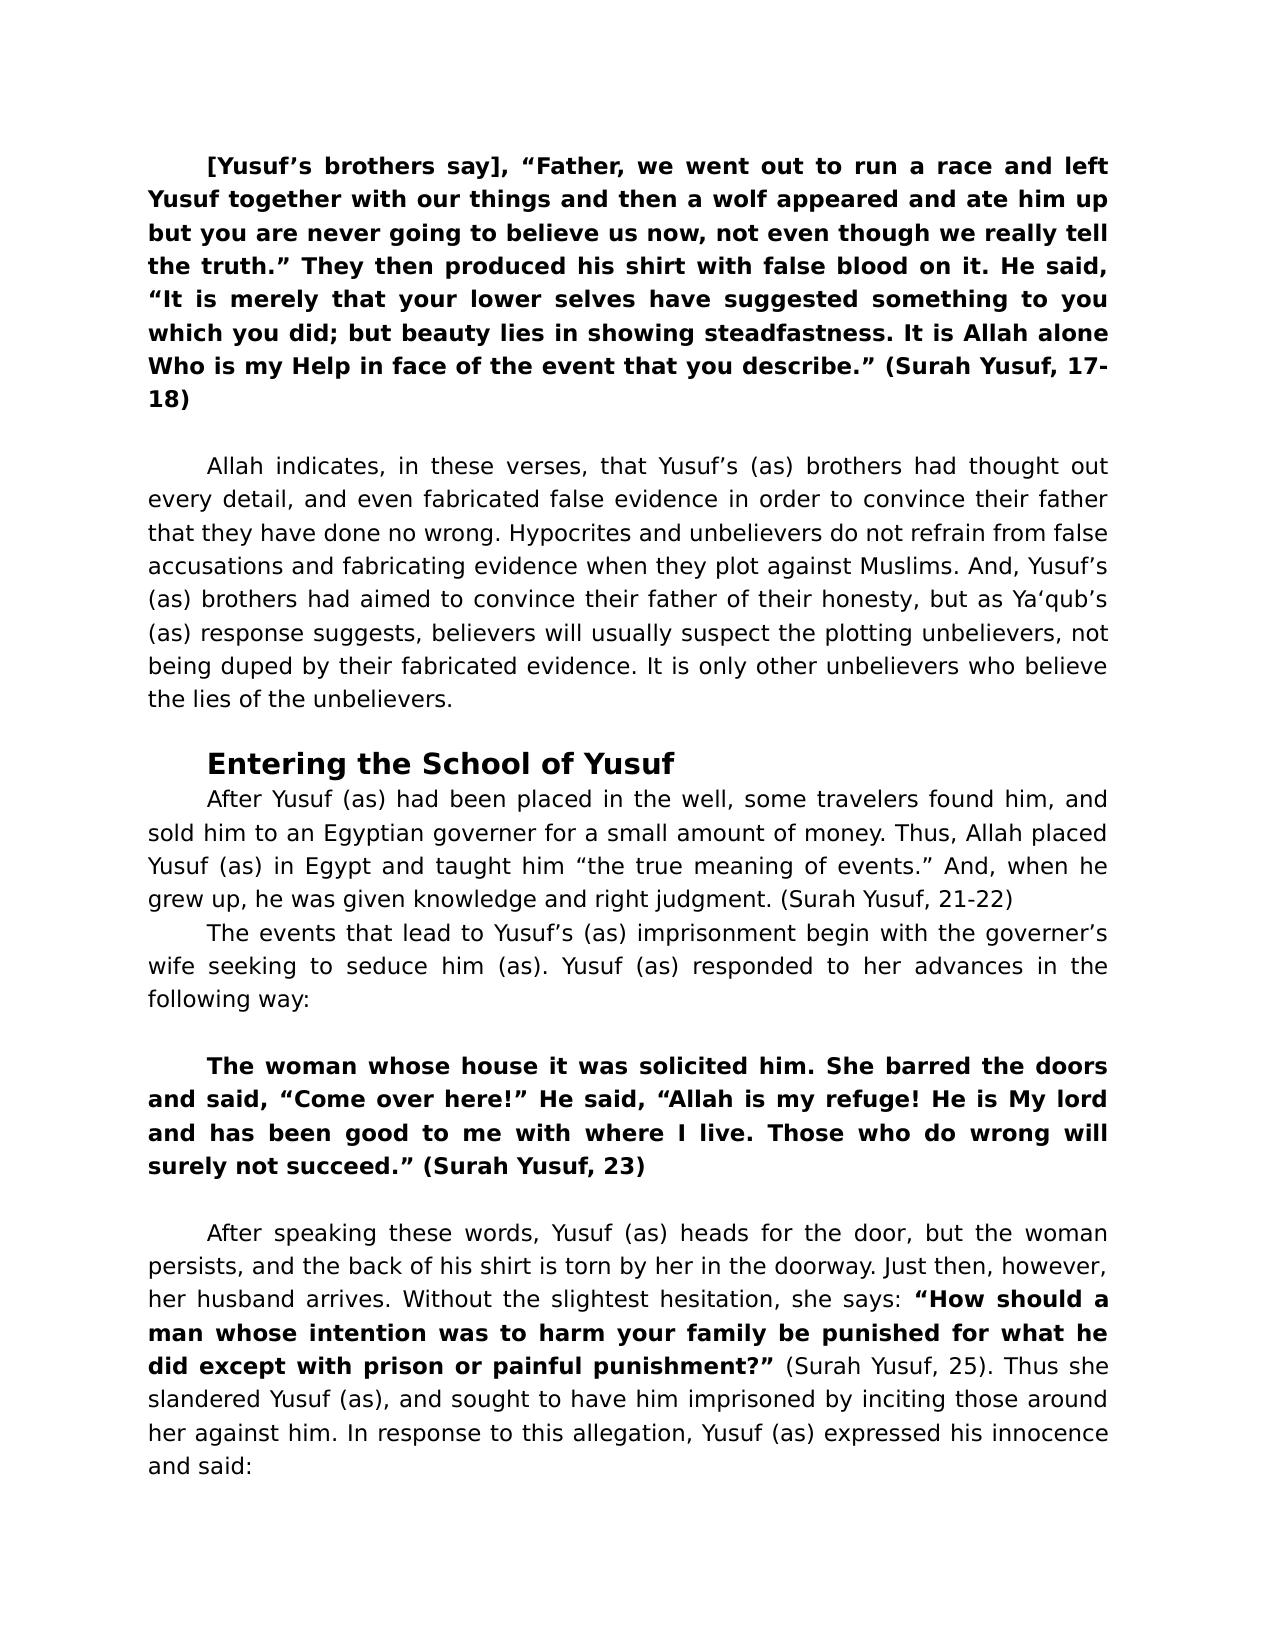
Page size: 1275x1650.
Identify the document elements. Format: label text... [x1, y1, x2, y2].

text Allah indicates, in these verses, that Yusuf’s (as) brothers had thought out every detail, and even fabricated false evidence in order to convince their father that they have done no wrong. Hypocrites and unbelievers do not refrain from false accusations and fabricating evidence when they plot against Muslims. And, Yusuf’s (as) brothers had aimed to convince their father of their honesty, but as Ya‘qub’s (as) response suggests, believers will usually suspect the plotting unbelievers, not being duped by their fabricated evidence. It is only other unbelievers who believe the lies of the unbelievers. [148, 448, 1110, 714]
text [Yusuf’s brothers say], “Father, we went out to run a race and left Yusuf together with our things and then a wolf appeared and ate him up but you are never going to believe us now, not even though we really tell the truth.” They then produced his shirt with false blood on it. He said, “It is merely that your lower selves have suggested something to you which you did; but beauty lies in showing steadfastness. It is Allah alone Who is my Help in face of the event that you describe.” (Surah Yusuf, 17-18) [148, 148, 1110, 414]
text The events that lead to Yusuf’s (as) imprisonment begin with the governer’s wife seeking to seduce him (as). Yusuf (as) responded to her advances in the following way: [148, 914, 1110, 1014]
text After speaking these words, Yusuf (as) heads for the door, but the woman persists, and the back of his shirt is torn by her in the doorway. Just then, however, her husband arrives. Without the slightest hesitation, she says: “How should a man whose intention was to harm your family be punished for what he did except with prison or painful punishment?” (Surah Yusuf, 25). Thus she slandered Yusuf (as), and sought to have him imprisoned by inciting those around her against him. In response to this allegation, Yusuf (as) expressed his innocence and said: [148, 1214, 1110, 1481]
text Entering the School of Yusuf [148, 748, 1110, 781]
text After Yusuf (as) had been placed in the well, some travelers found him, and sold him to an Egyptian governer for a small amount of money. Thus, Allah placed Yusuf (as) in Egypt and taught him “the true meaning of events.” And, when he grew up, he was given knowledge and right judgment. (Surah Yusuf, 21-22) [148, 781, 1110, 914]
text The woman whose house it was solicited him. She barred the doors and said, “Come over here!” He said, “Allah is my refuge! He is My lord and has been good to me with where I live. Those who do wrong will surely not succeed.” (Surah Yusuf, 23) [148, 1048, 1110, 1181]
